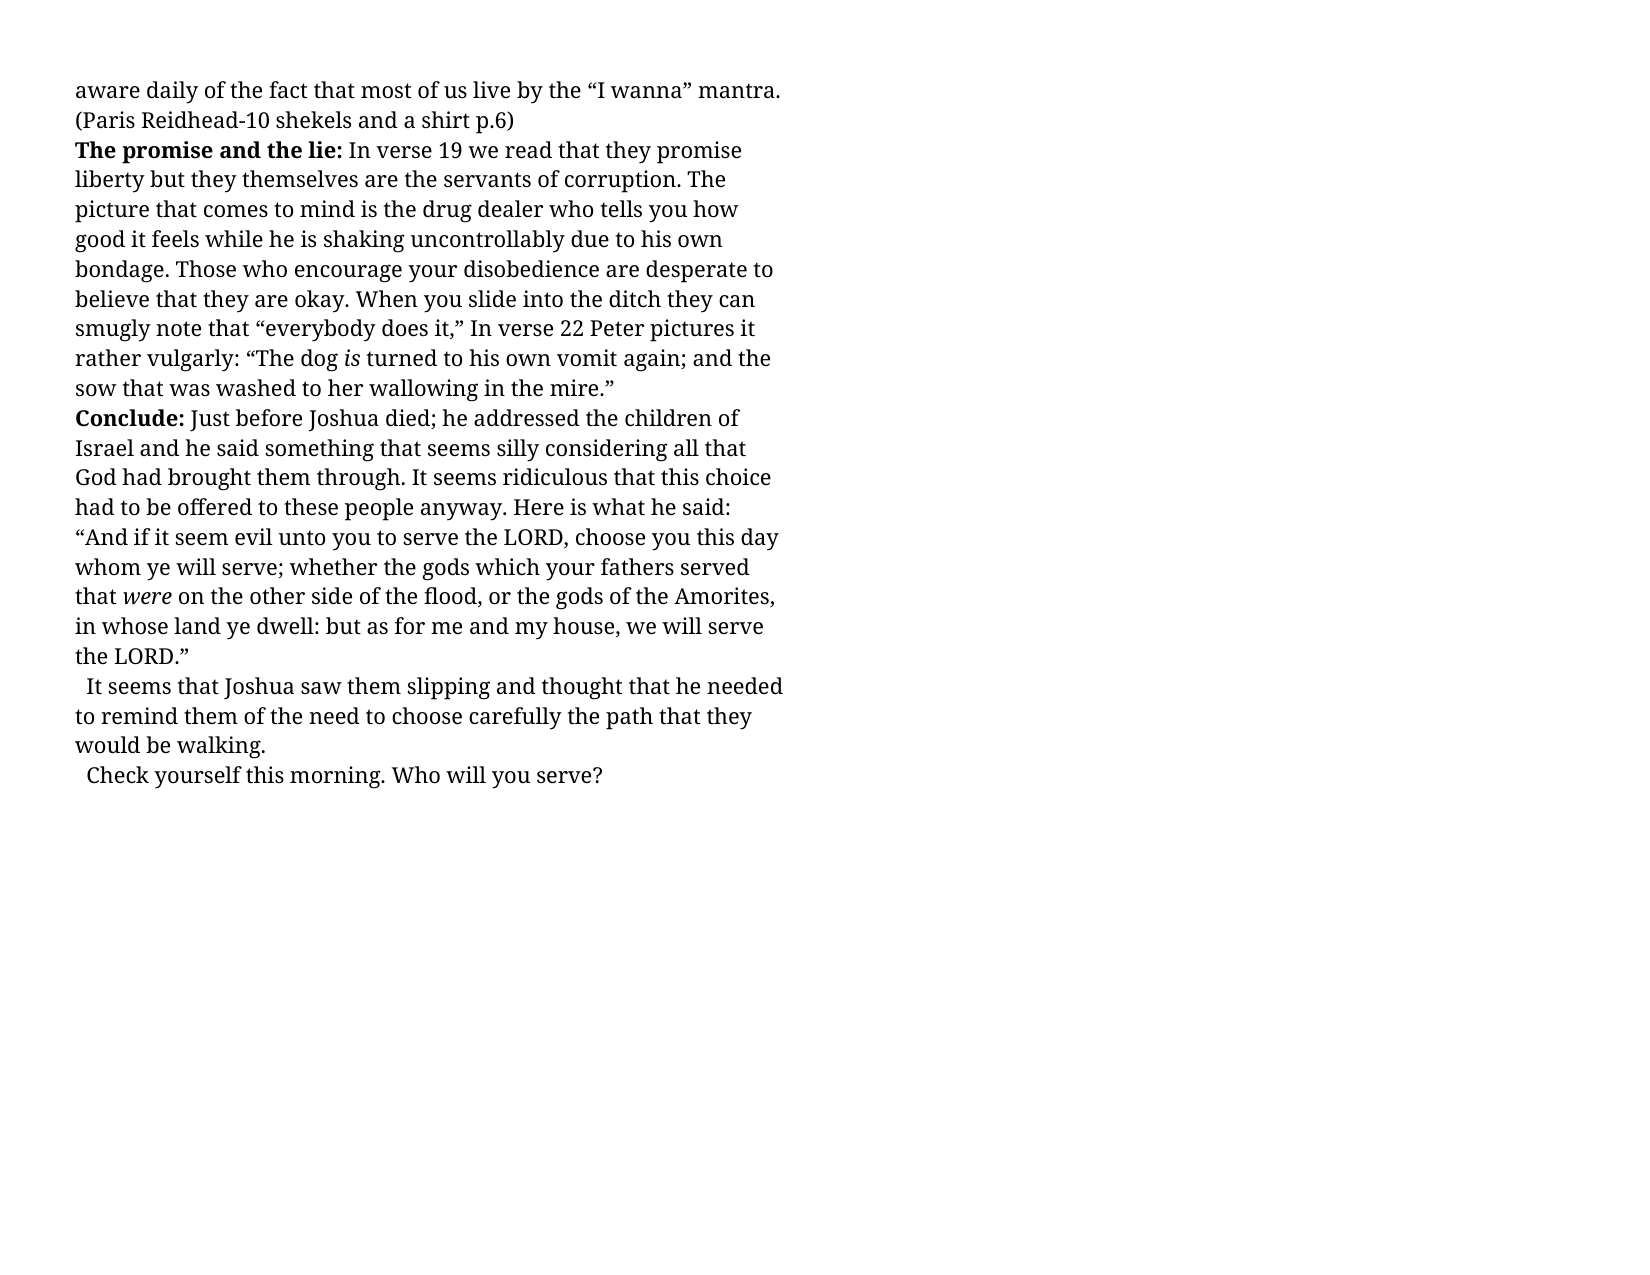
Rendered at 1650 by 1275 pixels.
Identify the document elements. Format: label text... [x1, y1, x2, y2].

text It seems that Joshua saw them slipping and thought that he needed to remind them of the need to choose carefully the path that they would be walking. [75, 671, 787, 760]
text aware daily of the fact that most of us live by the “I wanna” mantra. (Paris Reidhead-10 shekels and a shirt p.6) [75, 75, 787, 134]
text Conclude: Just before Joshua died; he addressed the children of Israel and he said something that seems silly considering all that God had brought them through. It seems ridiculous that this choice had to be offered to these people anyway. Here is what he said: “And if it seem evil unto you to serve the LORD, choose you this day whom ye will serve; whether the gods which your fathers served that were on the other side of the flood, or the gods of the Amorites, in whose land ye dwell: but as for me and my house, we will serve the LORD.” [75, 403, 787, 671]
text The promise and the lie: In verse 19 we read that they promise liberty but they themselves are the servants of corruption. The picture that comes to mind is the drug dealer who tells you how good it feels while he is shaking uncontrollably due to his own bondage. Those who encourage your disobedience are desperate to believe that they are okay. When you slide into the ditch they can smugly note that “everybody does it,” In verse 22 Peter pictures it rather vulgarly: “The dog is turned to his own vomit again; and the sow that was washed to her wallowing in the mire.” [75, 134, 787, 403]
text Check yourself this morning. Who will you serve? [75, 760, 787, 790]
